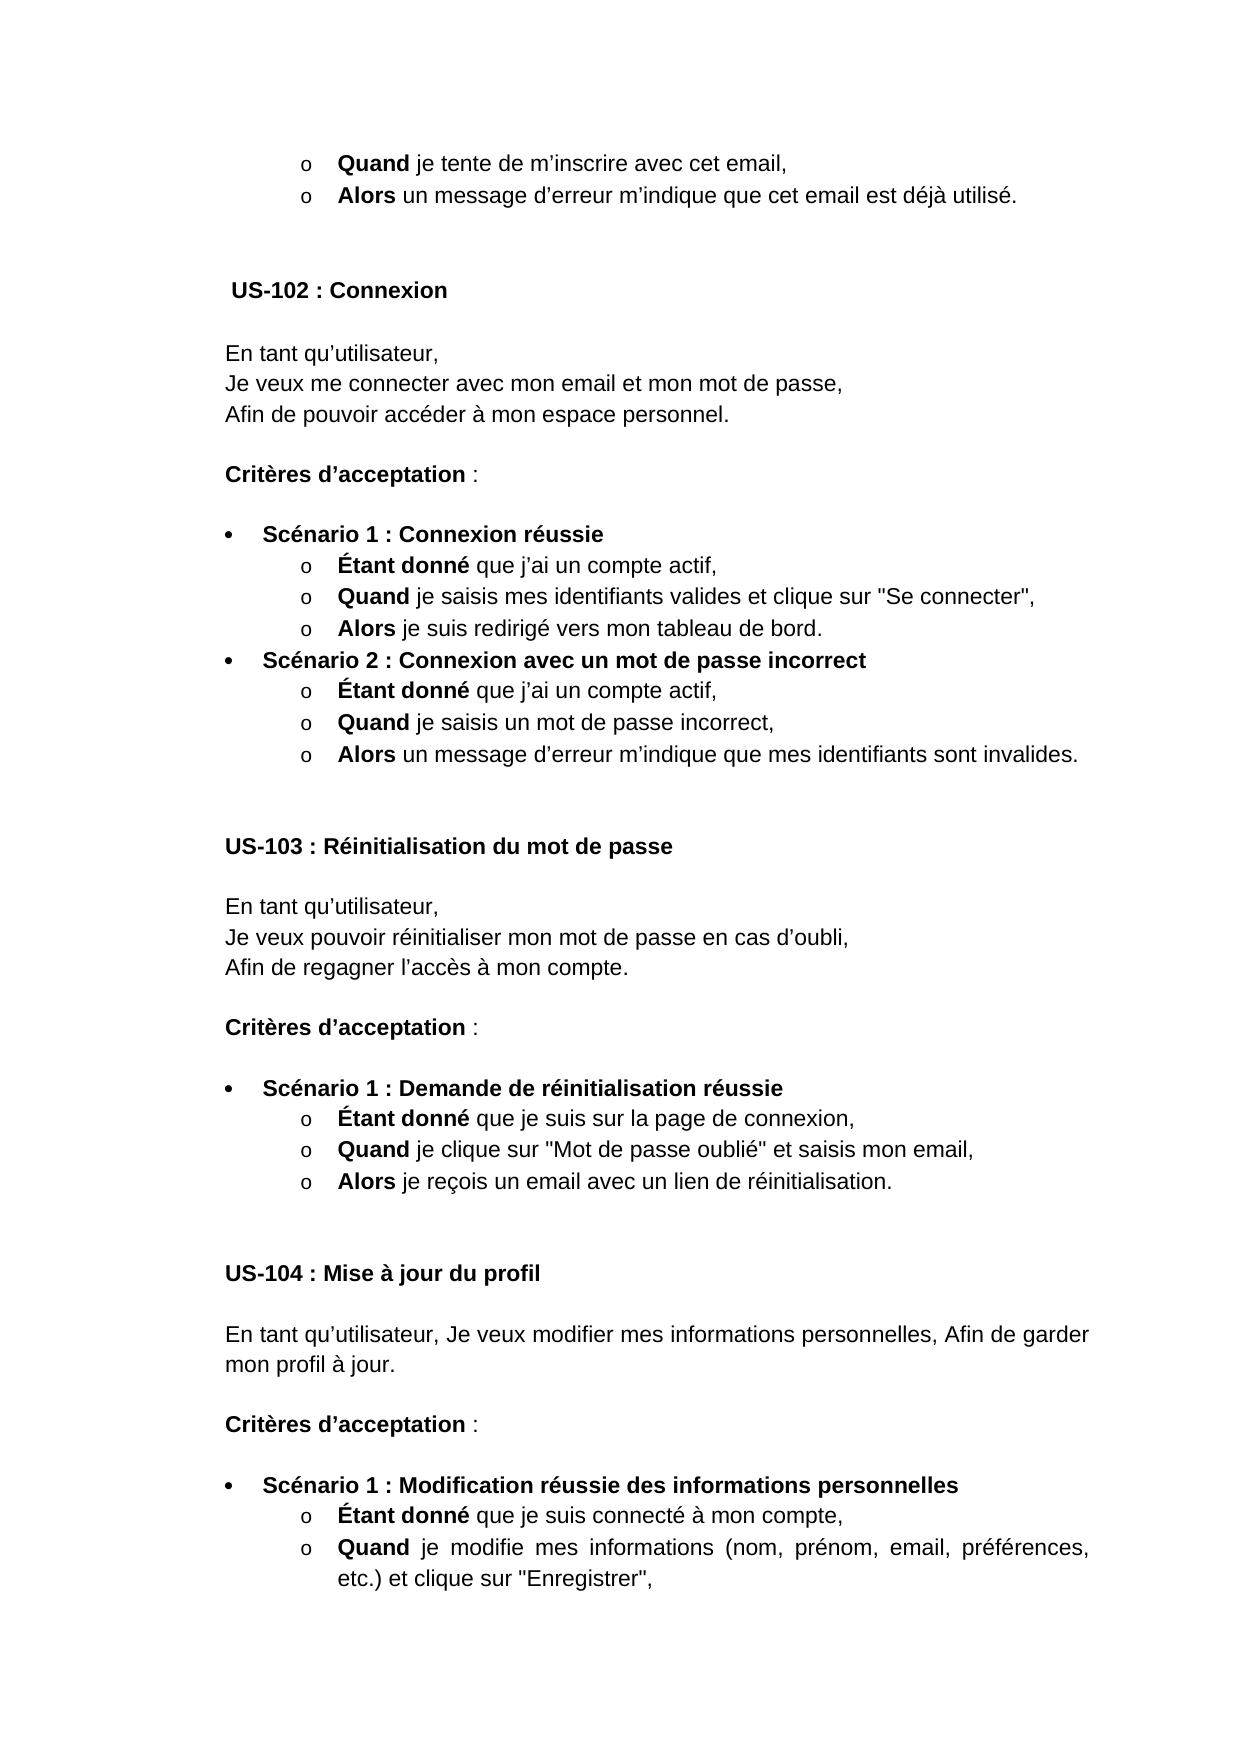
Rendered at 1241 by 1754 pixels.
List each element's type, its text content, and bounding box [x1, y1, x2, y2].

list Alors je reçois un email avec un lien de réinitialisation. [300, 1168, 1090, 1196]
list Étant donné que j’ai un compte actif, [300, 552, 1090, 579]
list Scénario 1 : Connexion réussie [225, 521, 1090, 548]
list Alors je suis redirigé vers mon tableau de bord. [300, 615, 1090, 643]
list Étant donné que je suis connecté à mon compte, [300, 1502, 1090, 1530]
text Je veux me connecter avec mon email et mon mot de passe, [225, 370, 1090, 397]
text En tant qu’utilisateur, [225, 893, 1090, 919]
list Scénario 1 : Modification réussie des informations personnelles [225, 1472, 1090, 1498]
text Critères d’acceptation : [225, 1014, 1090, 1040]
list Alors un message d’erreur m’indique que mes identifiants sont invalides. [300, 741, 1090, 768]
list Quand je saisis mes identifiants valides et clique sur "Se connecter", [300, 583, 1090, 611]
text US-102 : Connexion [150, 274, 1090, 305]
text En tant qu’utilisateur, [225, 340, 1090, 366]
text Critères d’acceptation : [225, 461, 1090, 487]
text Afin de regagner l’accès à mon compte. [225, 954, 1090, 980]
list Quand je clique sur "Mot de passe oublié" et saisis mon email, [300, 1136, 1090, 1164]
list Alors un message d’erreur m’indique que cet email est déjà utilisé. [300, 182, 1090, 209]
list Étant donné que j’ai un compte actif, [300, 677, 1090, 705]
list Scénario 1 : Demande de réinitialisation réussie [225, 1074, 1090, 1101]
list Scénario 2 : Connexion avec un mot de passe incorrect [225, 647, 1090, 673]
text Critères d’acceptation : [225, 1411, 1090, 1438]
text En tant qu’utilisateur, Je veux modifier mes informations personnelles, Afin de garder mon profil à jour. [225, 1321, 1090, 1377]
list Quand je modifie mes informations (nom, prénom, email, préférences, etc.) et clique sur "Enregistrer", [300, 1534, 1090, 1592]
list Quand je tente de m’inscrire avec cet email, [300, 150, 1090, 178]
text Afin de pouvoir accéder à mon espace personnel. [225, 401, 1090, 427]
text US-103 : Réinitialisation du mot de passe [150, 833, 1090, 859]
list Quand je saisis un mot de passe incorrect, [300, 709, 1090, 737]
text US-104 : Mise à jour du profil [150, 1260, 1090, 1287]
list Étant donné que je suis sur la page de connexion, [300, 1105, 1090, 1132]
text Je veux pouvoir réinitialiser mon mot de passe en cas d’oubli, [225, 923, 1090, 950]
